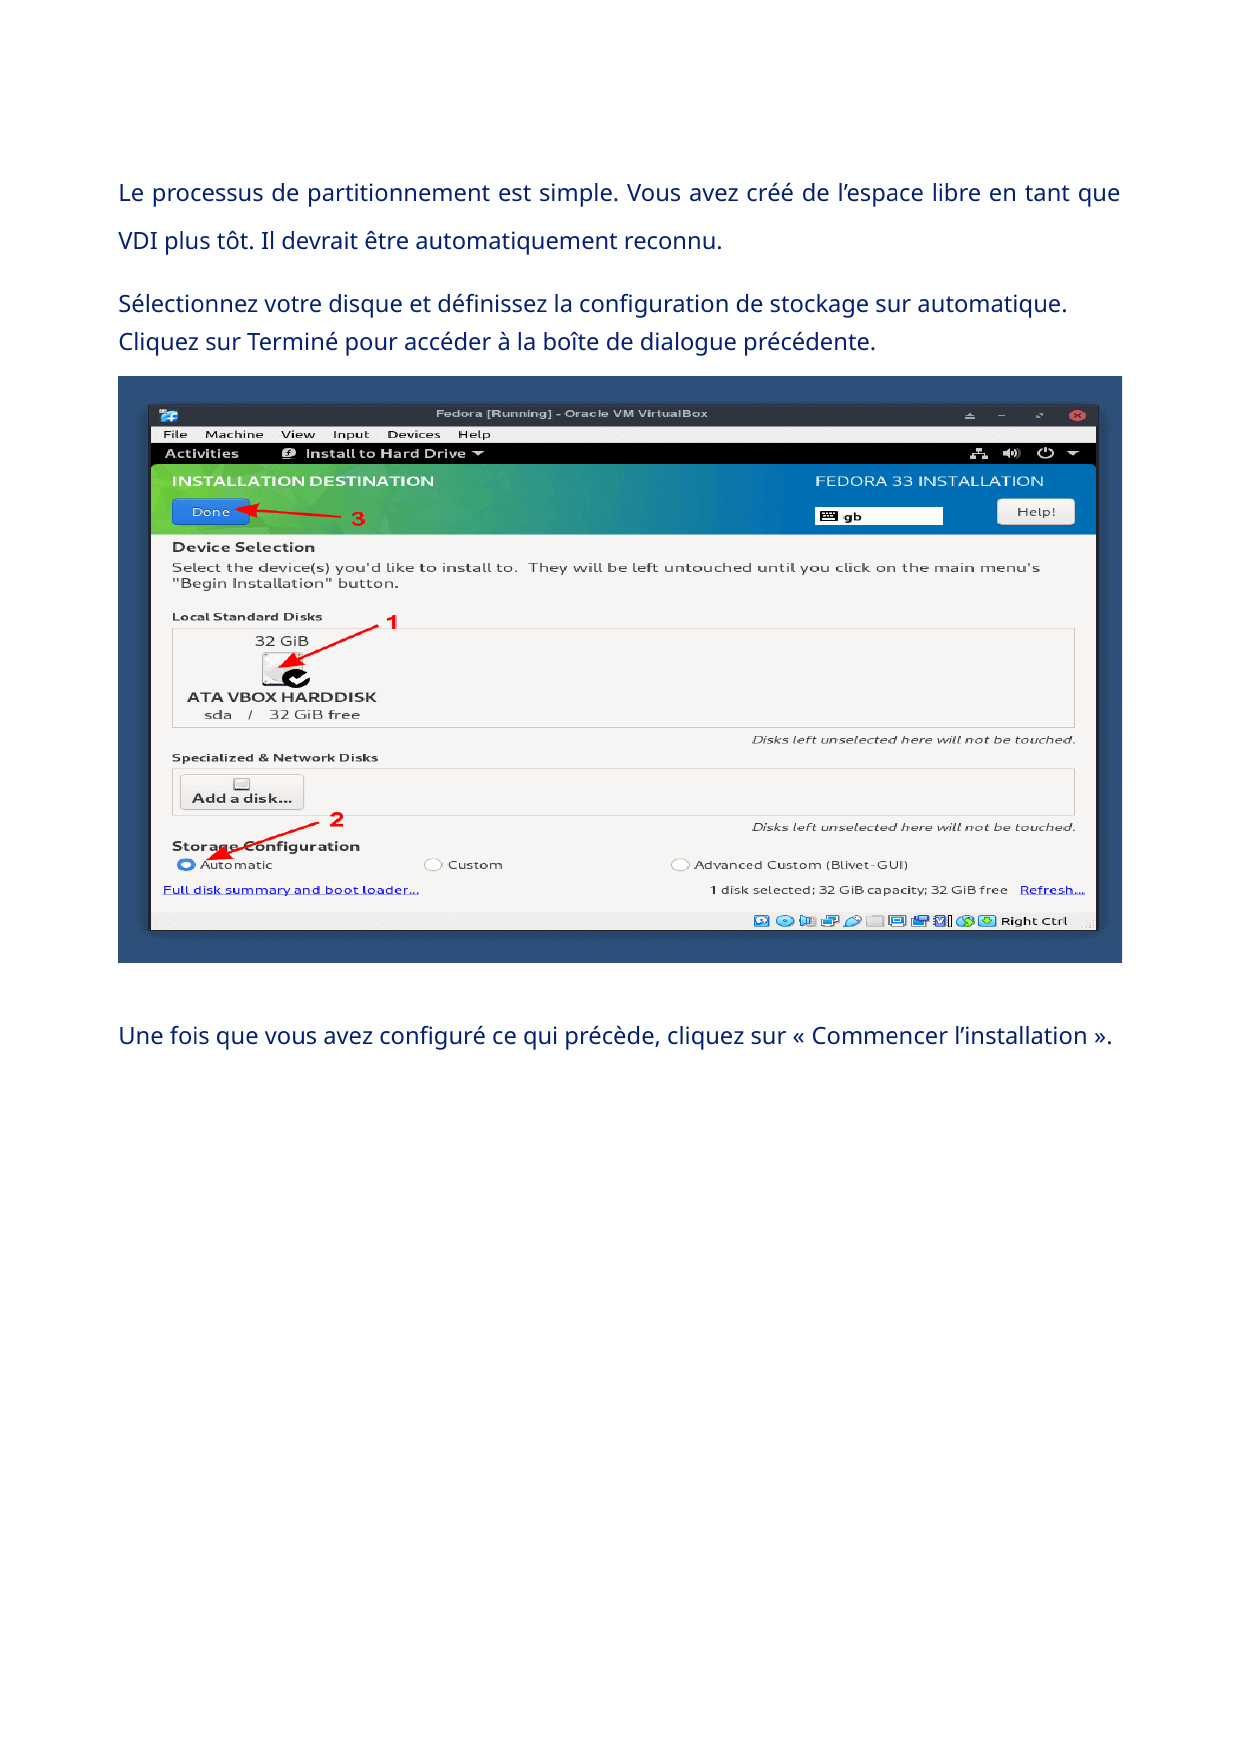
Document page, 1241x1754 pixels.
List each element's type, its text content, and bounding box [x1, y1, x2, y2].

text Sélectionnez votre disque et définissez la configuration de stockage sur automatique. Cliquez sur Terminé pour accéder à la boîte de dialogue précédente. [118, 287, 1122, 357]
picture [118, 376, 1123, 963]
text Le processus de partitionnement est simple. Vous avez créé de l’espace libre en tant que VDI plus tôt. Il devrait être automatiquement reconnu. [118, 176, 1122, 257]
text Une fois que vous avez configuré ce qui précède, cliquez sur « Commencer l’installation ». [118, 1019, 1122, 1051]
